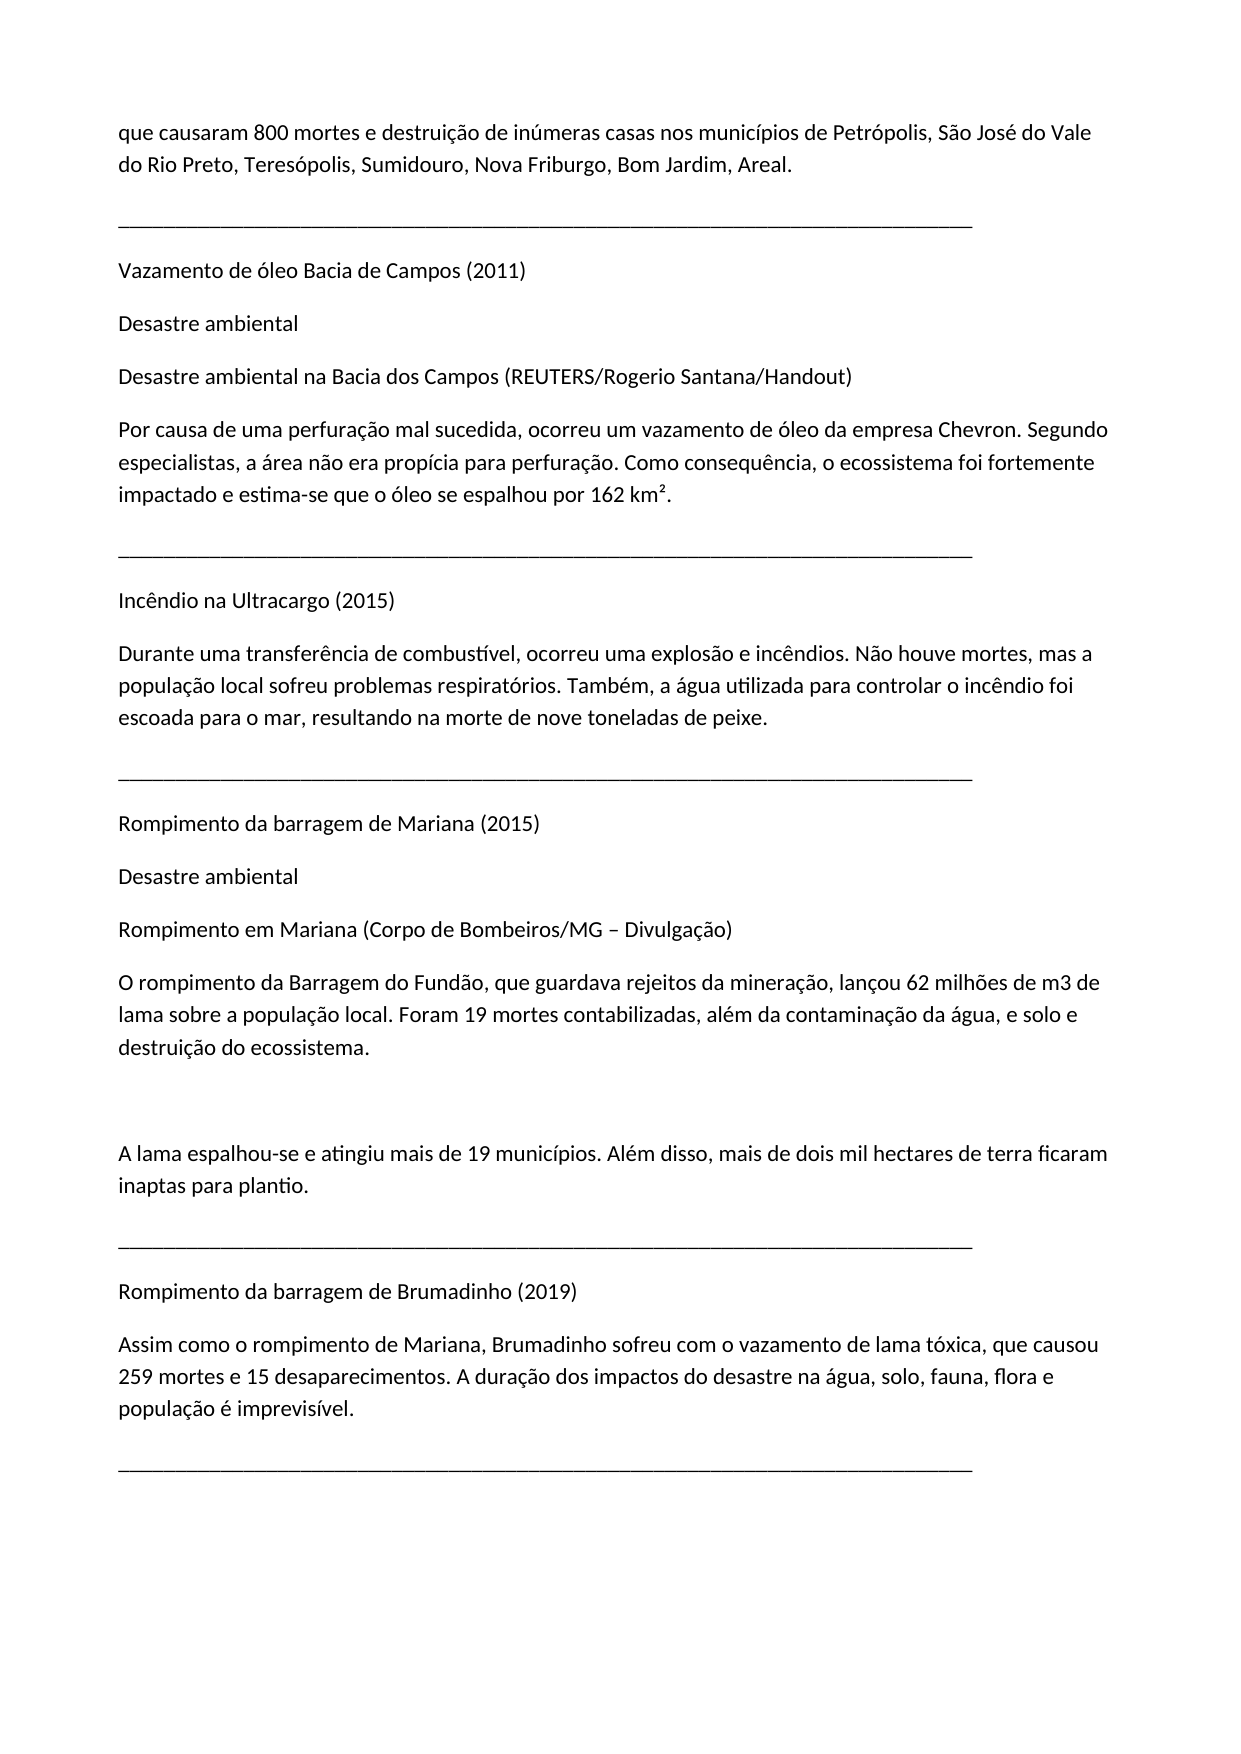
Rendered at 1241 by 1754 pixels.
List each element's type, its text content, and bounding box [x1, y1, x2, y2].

text Durante uma transferência de combustível, ocorreu uma explosão e incêndios. Não houve mortes, mas a população local sofreu problemas respiratórios. Também, a água utilizada para controlar o incêndio foi escoada para o mar, resultando na morte de nove toneladas de peixe. [118, 639, 1122, 731]
text Vazamento de óleo Bacia de Campos (2011) [118, 256, 1122, 284]
text Incêndio na Ultracargo (2015) [118, 586, 1122, 614]
text ___________________________________________________________________________ [118, 203, 1122, 231]
text A lama espalhou-se e atingiu mais de 19 municípios. Além disso, mais de dois mil hectares de terra ficaram inaptas para plantio. [118, 1139, 1122, 1199]
text Rompimento da barragem de Mariana (2015) [118, 809, 1122, 837]
text ___________________________________________________________________________ [118, 1447, 1122, 1475]
text Por causa de uma perfuração mal sucedida, ocorreu um vazamento de óleo da empresa Chevron. Segundo especialistas, a área não era propícia para perfuração. Como consequência, o ecossistema foi fortemente impactado e estima-se que o óleo se espalhou por 162 km². [118, 415, 1122, 508]
text que causaram 800 mortes e destruição de inúmeras casas nos municípios de Petrópolis, São José do Vale do Rio Preto, Teresópolis, Sumidouro, Nova Friburgo, Bom Jardim, Areal. [118, 118, 1122, 178]
text ___________________________________________________________________________ [118, 1224, 1122, 1252]
text Desastre ambiental [118, 862, 1122, 890]
text Desastre ambiental [118, 309, 1122, 337]
text Desastre ambiental na Bacia dos Campos (REUTERS/Rogerio Santana/Handout) [118, 362, 1122, 390]
text Rompimento da barragem de Brumadinho (2019) [118, 1277, 1122, 1305]
text Assim como o rompimento de Mariana, Brumadinho sofreu com o vazamento de lama tóxica, que causou 259 mortes e 15 desaparecimentos. A duração dos impactos do desastre na água, solo, fauna, flora e população é imprevisível. [118, 1330, 1122, 1422]
text O rompimento da Barragem do Fundão, que guardava rejeitos da mineração, lançou 62 milhões de m3 de lama sobre a população local. Foram 19 mortes contabilizadas, além da contaminação da água, e solo e destruição do ecossistema. [118, 968, 1122, 1061]
text Rompimento em Mariana (Corpo de Bombeiros/MG – Divulgação) [118, 915, 1122, 943]
text ___________________________________________________________________________ [118, 533, 1122, 561]
text ___________________________________________________________________________ [118, 756, 1122, 784]
